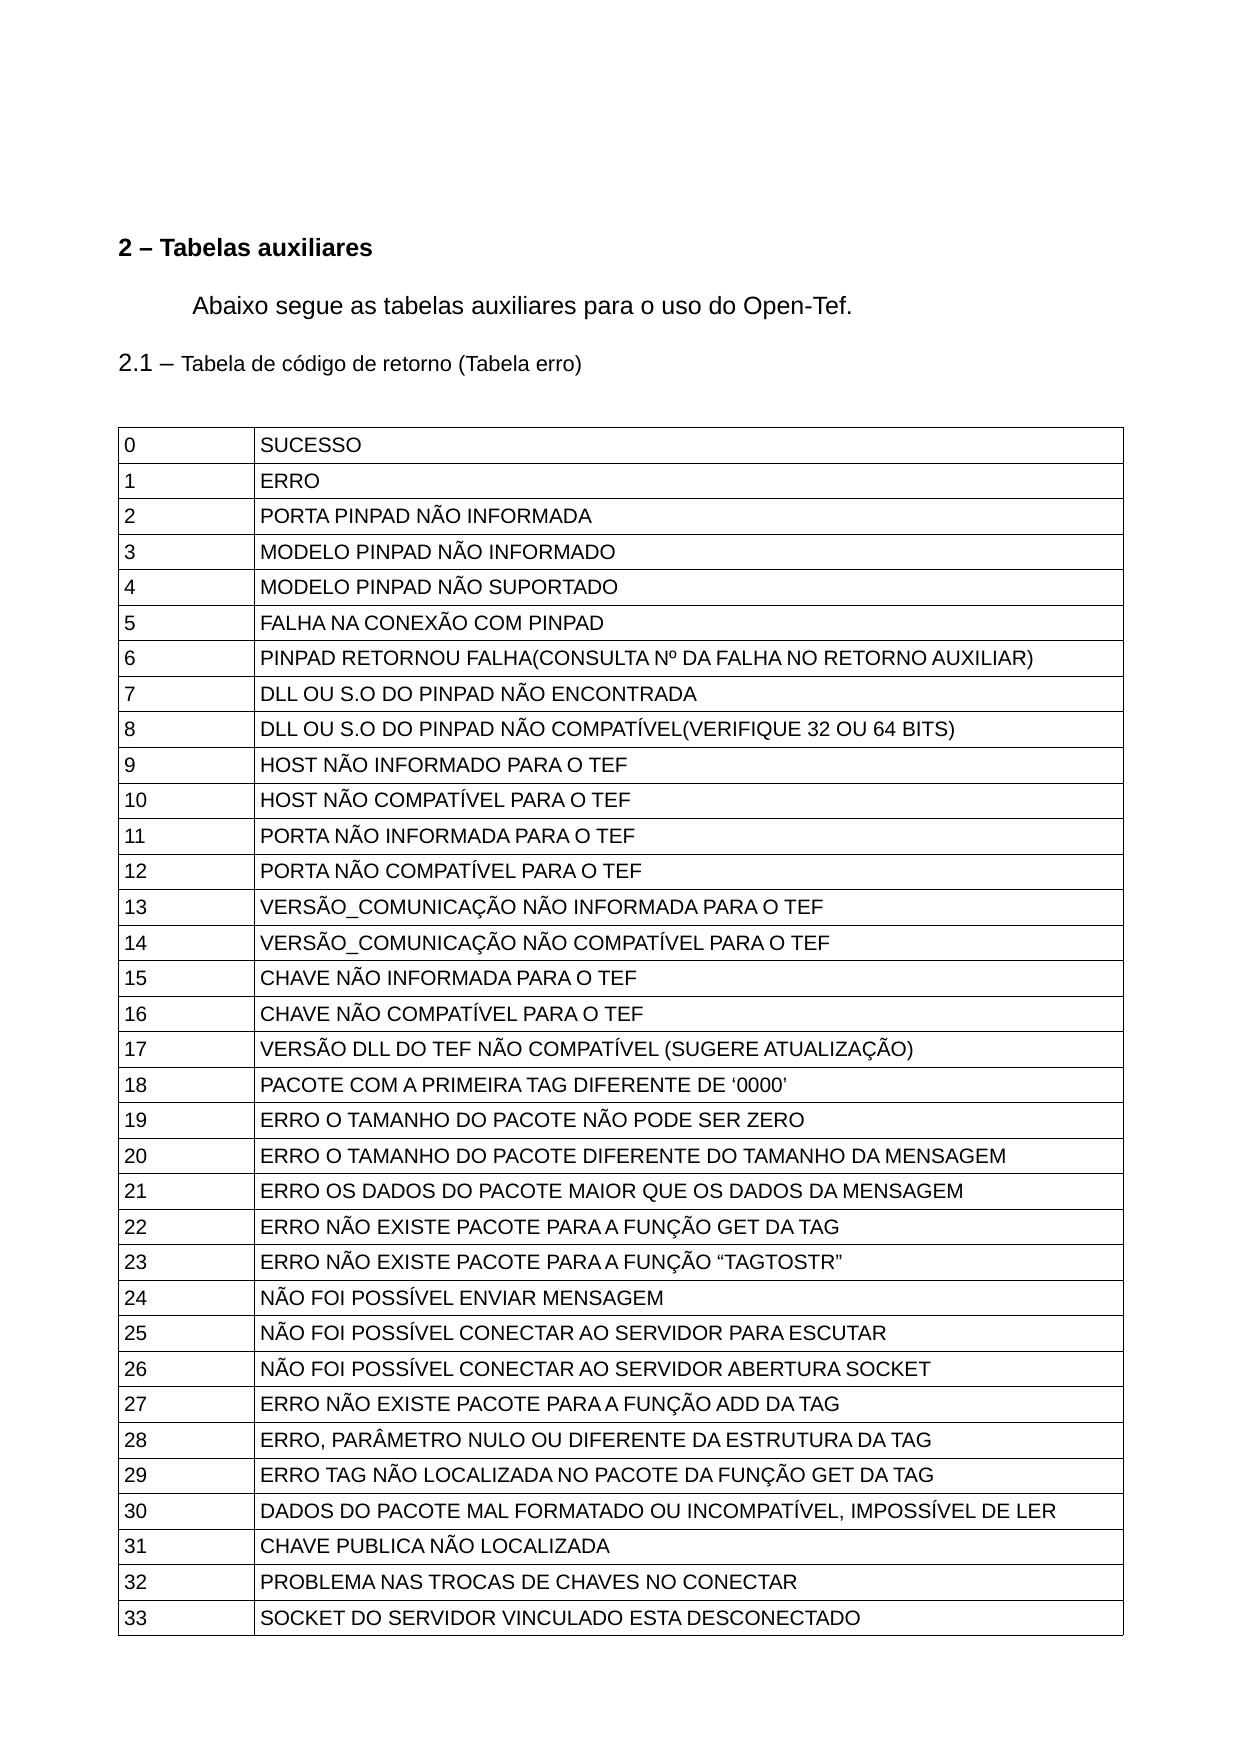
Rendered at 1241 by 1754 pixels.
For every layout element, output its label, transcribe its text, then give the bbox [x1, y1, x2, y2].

table_cell 14 [119, 926, 254, 960]
table_cell VERSÃO DLL DO TEF NÃO COMPATÍVEL (SUGERE ATUALIZAÇÃO) [255, 1032, 1123, 1067]
table_cell 19 [119, 1103, 254, 1138]
table_cell 30 [119, 1494, 254, 1528]
table_cell HOST NÃO INFORMADO PARA O TEF [255, 748, 1123, 782]
table_cell VERSÃO_COMUNICAÇÃO NÃO COMPATÍVEL PARA O TEF [255, 926, 1123, 960]
table_cell PROBLEMA NAS TROCAS DE CHAVES NO CONECTAR [255, 1565, 1123, 1599]
text Abaixo segue as tabelas auxiliares para o uso do Open-Tef. [118, 291, 1122, 319]
table_cell 17 [119, 1032, 254, 1067]
table_cell 16 [119, 997, 254, 1031]
table_cell ERRO TAG NÃO LOCALIZADA NO PACOTE DA FUNÇÃO GET DA TAG [255, 1459, 1123, 1493]
table_cell 2 [119, 499, 254, 534]
table_cell 1 [119, 464, 254, 498]
table_cell NÃO FOI POSSÍVEL CONECTAR AO SERVIDOR ABERTURA SOCKET [255, 1352, 1123, 1386]
table_cell ERRO NÃO EXISTE PACOTE PARA A FUNÇÃO GET DA TAG [255, 1210, 1123, 1244]
table_cell ERRO O TAMANHO DO PACOTE DIFERENTE DO TAMANHO DA MENSAGEM [255, 1139, 1123, 1173]
table_cell ERRO O TAMANHO DO PACOTE NÃO PODE SER ZERO [255, 1103, 1123, 1138]
table_cell 13 [119, 890, 254, 924]
table_cell ERRO [255, 464, 1123, 498]
table_cell PACOTE COM A PRIMEIRA TAG DIFERENTE DE ‘0000’ [255, 1068, 1123, 1102]
table_cell ERRO OS DADOS DO PACOTE MAIOR QUE OS DADOS DA MENSAGEM [255, 1174, 1123, 1209]
table_cell 23 [119, 1245, 254, 1280]
table_cell DLL OU S.O DO PINPAD NÃO ENCONTRADA [255, 677, 1123, 711]
table_cell 7 [119, 677, 254, 711]
table_cell 33 [119, 1601, 254, 1635]
table_cell 25 [119, 1316, 254, 1351]
table_cell PORTA NÃO COMPATÍVEL PARA O TEF [255, 855, 1123, 889]
text 2.1 – Tabela de código de retorno (Tabela erro) [118, 348, 1122, 377]
table_cell 9 [119, 748, 254, 782]
table_cell FALHA NA CONEXÃO COM PINPAD [255, 606, 1123, 640]
table_cell DADOS DO PACOTE MAL FORMATADO OU INCOMPATÍVEL, IMPOSSÍVEL DE LER [255, 1494, 1123, 1528]
table_cell 24 [119, 1281, 254, 1315]
table_cell NÃO FOI POSSÍVEL CONECTAR AO SERVIDOR PARA ESCUTAR [255, 1316, 1123, 1351]
table_cell 31 [119, 1530, 254, 1564]
table_cell 21 [119, 1174, 254, 1209]
table_cell 18 [119, 1068, 254, 1102]
table_cell 10 [119, 784, 254, 818]
table_cell SOCKET DO SERVIDOR VINCULADO ESTA DESCONECTADO [255, 1601, 1123, 1635]
table_cell MODELO PINPAD NÃO SUPORTADO [255, 570, 1123, 605]
table_cell CHAVE NÃO COMPATÍVEL PARA O TEF [255, 997, 1123, 1031]
table_cell 3 [119, 535, 254, 569]
text 2 – Tabelas auxiliares [118, 233, 1122, 262]
table_cell CHAVE NÃO INFORMADA PARA O TEF [255, 961, 1123, 996]
table_cell PORTA PINPAD NÃO INFORMADA [255, 499, 1123, 534]
table_cell 20 [119, 1139, 254, 1173]
table_cell 15 [119, 961, 254, 996]
table_cell NÃO FOI POSSÍVEL ENVIAR MENSAGEM [255, 1281, 1123, 1315]
table_cell 22 [119, 1210, 254, 1244]
table_cell 5 [119, 606, 254, 640]
table_cell 26 [119, 1352, 254, 1386]
table_cell 28 [119, 1423, 254, 1457]
table_cell PINPAD RETORNOU FALHA(CONSULTA Nº DA FALHA NO RETORNO AUXILIAR) [255, 641, 1123, 676]
table_cell MODELO PINPAD NÃO INFORMADO [255, 535, 1123, 569]
table_cell ERRO, PARÂMETRO NULO OU DIFERENTE DA ESTRUTURA DA TAG [255, 1423, 1123, 1457]
table_cell 11 [119, 819, 254, 853]
table_cell ERRO NÃO EXISTE PACOTE PARA A FUNÇÃO ADD DA TAG [255, 1387, 1123, 1422]
table_header SUCESSO [255, 428, 1123, 463]
table_cell DLL OU S.O DO PINPAD NÃO COMPATÍVEL(VERIFIQUE 32 OU 64 BITS) [255, 712, 1123, 747]
table_cell 8 [119, 712, 254, 747]
table_cell 32 [119, 1565, 254, 1599]
table_cell CHAVE PUBLICA NÃO LOCALIZADA [255, 1530, 1123, 1564]
table_cell VERSÃO_COMUNICAÇÃO NÃO INFORMADA PARA O TEF [255, 890, 1123, 924]
table_cell 27 [119, 1387, 254, 1422]
table_cell 29 [119, 1459, 254, 1493]
table_cell 4 [119, 570, 254, 605]
table_header 0 [119, 428, 254, 463]
table_cell PORTA NÃO INFORMADA PARA O TEF [255, 819, 1123, 853]
table_cell ERRO NÃO EXISTE PACOTE PARA A FUNÇÃO “TAGTOSTR” [255, 1245, 1123, 1280]
table_cell 12 [119, 855, 254, 889]
table_cell HOST NÃO COMPATÍVEL PARA O TEF [255, 784, 1123, 818]
table_cell 6 [119, 641, 254, 676]
